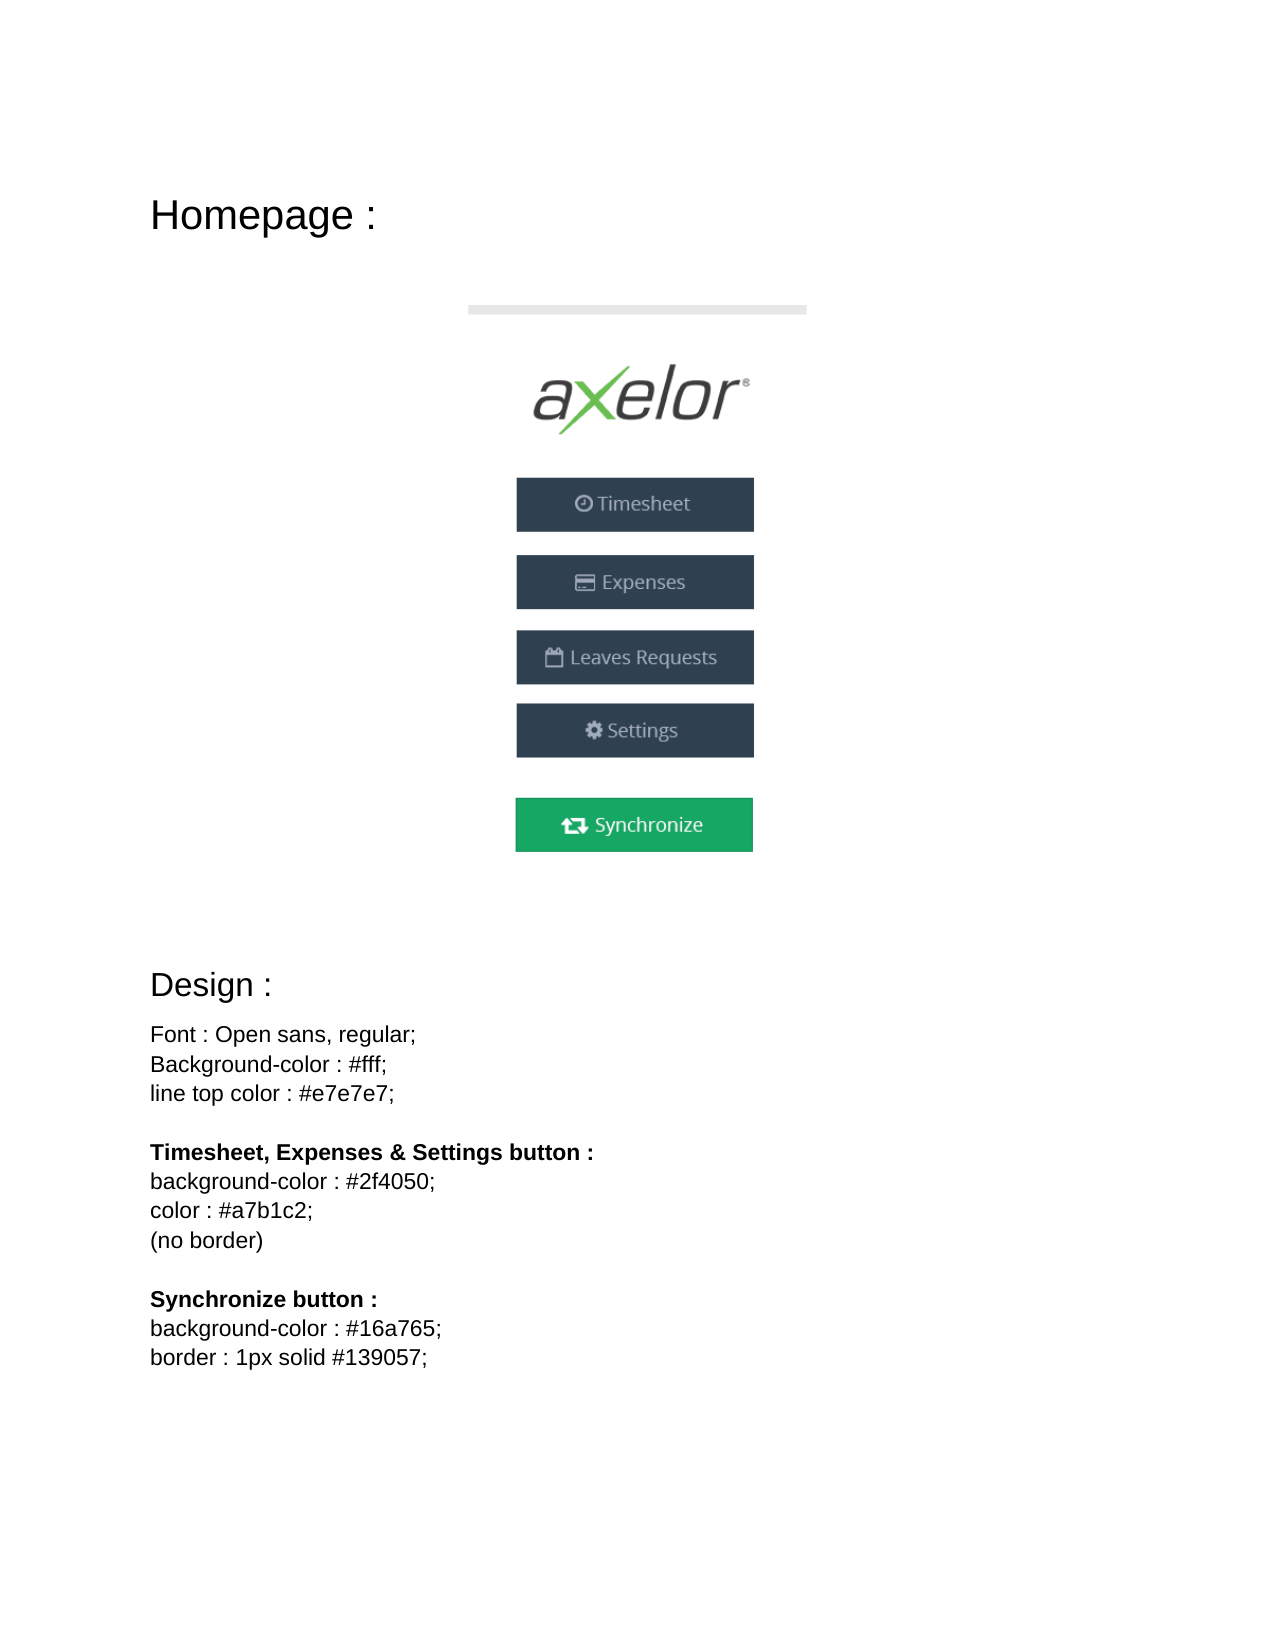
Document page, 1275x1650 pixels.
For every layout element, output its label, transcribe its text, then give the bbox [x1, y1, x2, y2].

text Font : Open sans, regular; [150, 1022, 1125, 1047]
text (no border) [150, 1227, 1125, 1253]
text color : #a7b1c2; [150, 1198, 1125, 1224]
subtitle Homepage : [150, 192, 1125, 238]
text Background-color : #fff; [150, 1051, 1125, 1077]
text Synchronize button : [150, 1286, 1125, 1312]
text border : 1px solid #139057; [150, 1345, 1125, 1371]
text line top color : #e7e7e7; [150, 1081, 1125, 1106]
subtitle Design : [150, 967, 1125, 1004]
text Timesheet, Expenses & Settings button : [150, 1139, 1125, 1165]
text background-color : #16a765; [150, 1316, 1125, 1341]
text background-color : #2f4050; [150, 1169, 1125, 1194]
picture [468, 305, 807, 907]
